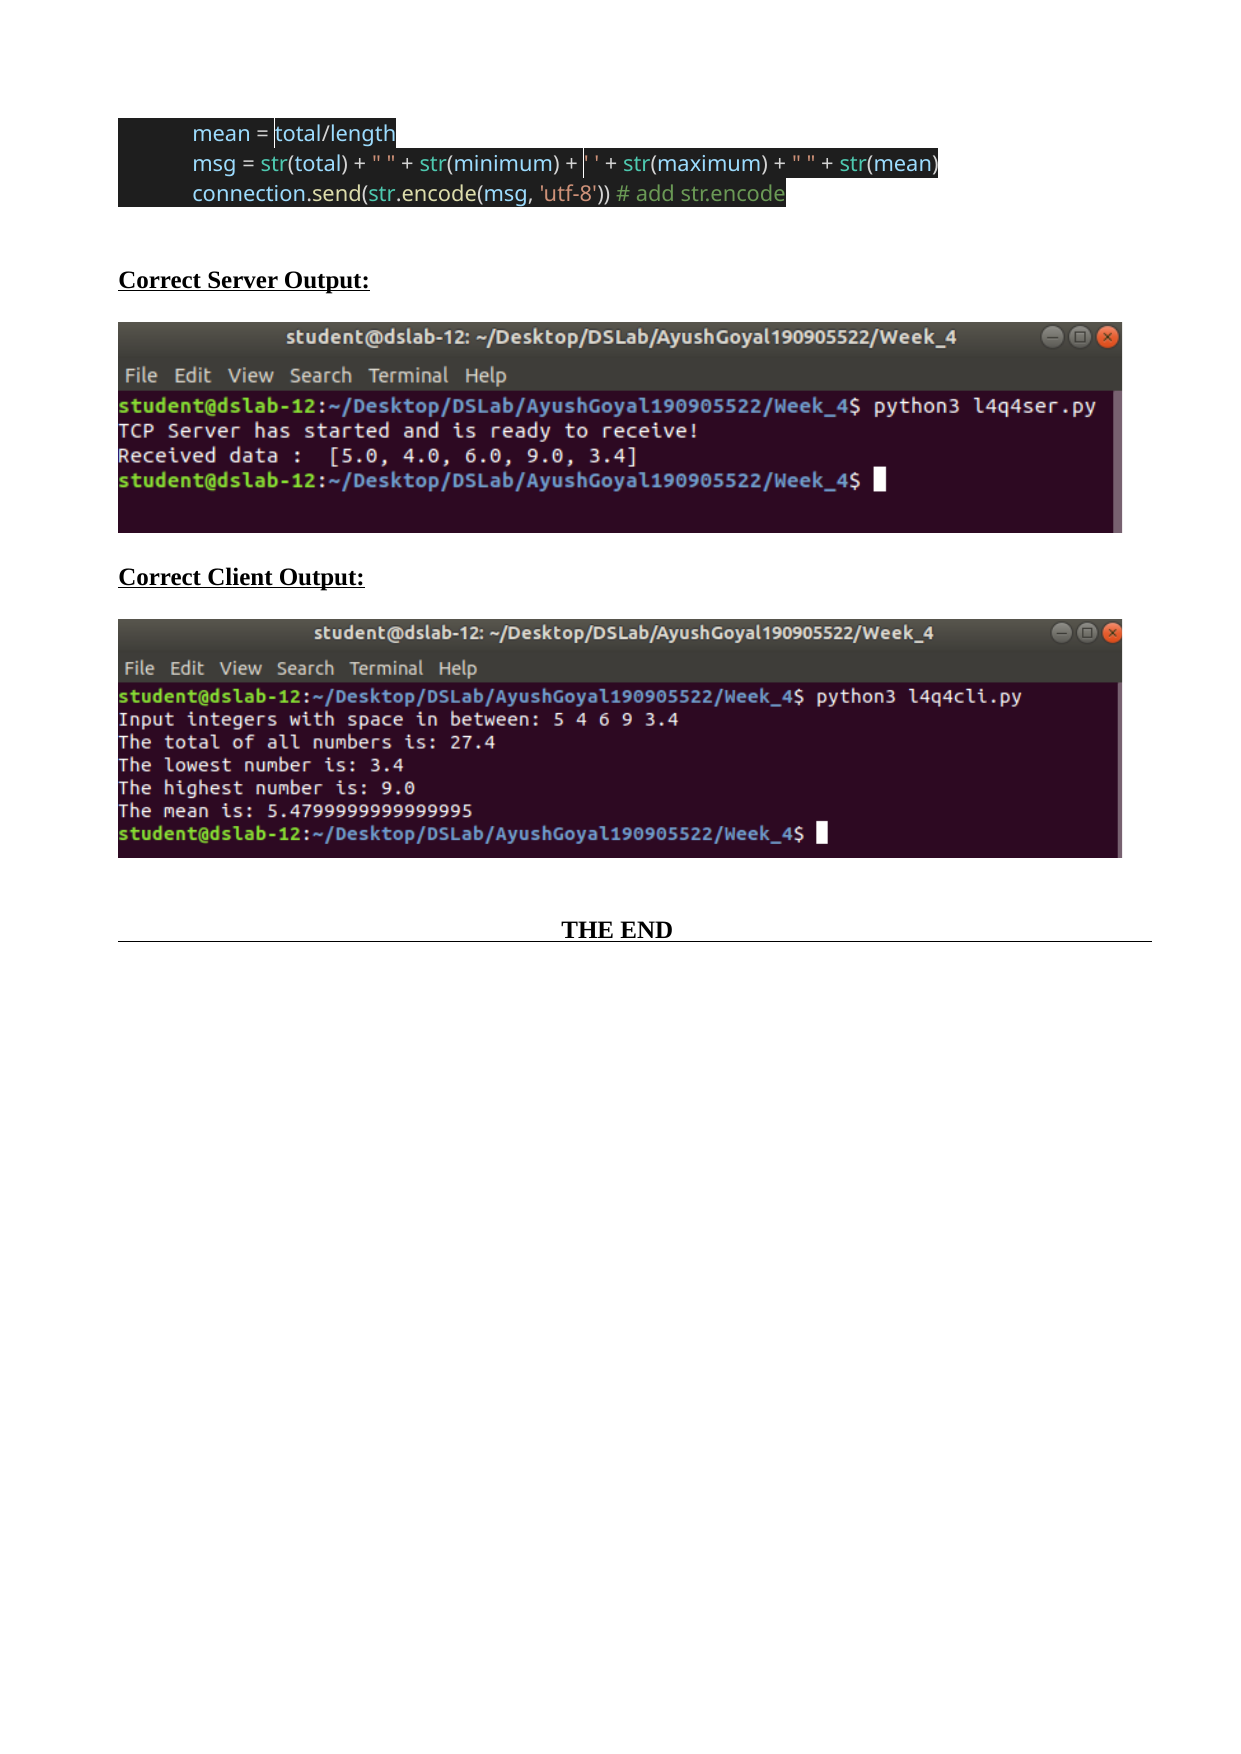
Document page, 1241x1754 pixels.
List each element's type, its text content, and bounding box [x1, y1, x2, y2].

text Correct Server Output: [118, 265, 1122, 294]
text Correct Client Output: [118, 562, 1122, 590]
picture [118, 322, 1123, 533]
text msg = str(total) + " " + str(minimum) + ' ' + str(maximum) + " " + str(mean) [118, 148, 1122, 178]
text mean = total/length [118, 118, 1122, 148]
text THE END [118, 916, 1122, 941]
text connection.send(str.encode(msg, 'utf-8')) # add str.encode [118, 178, 1122, 207]
picture [118, 619, 1123, 858]
